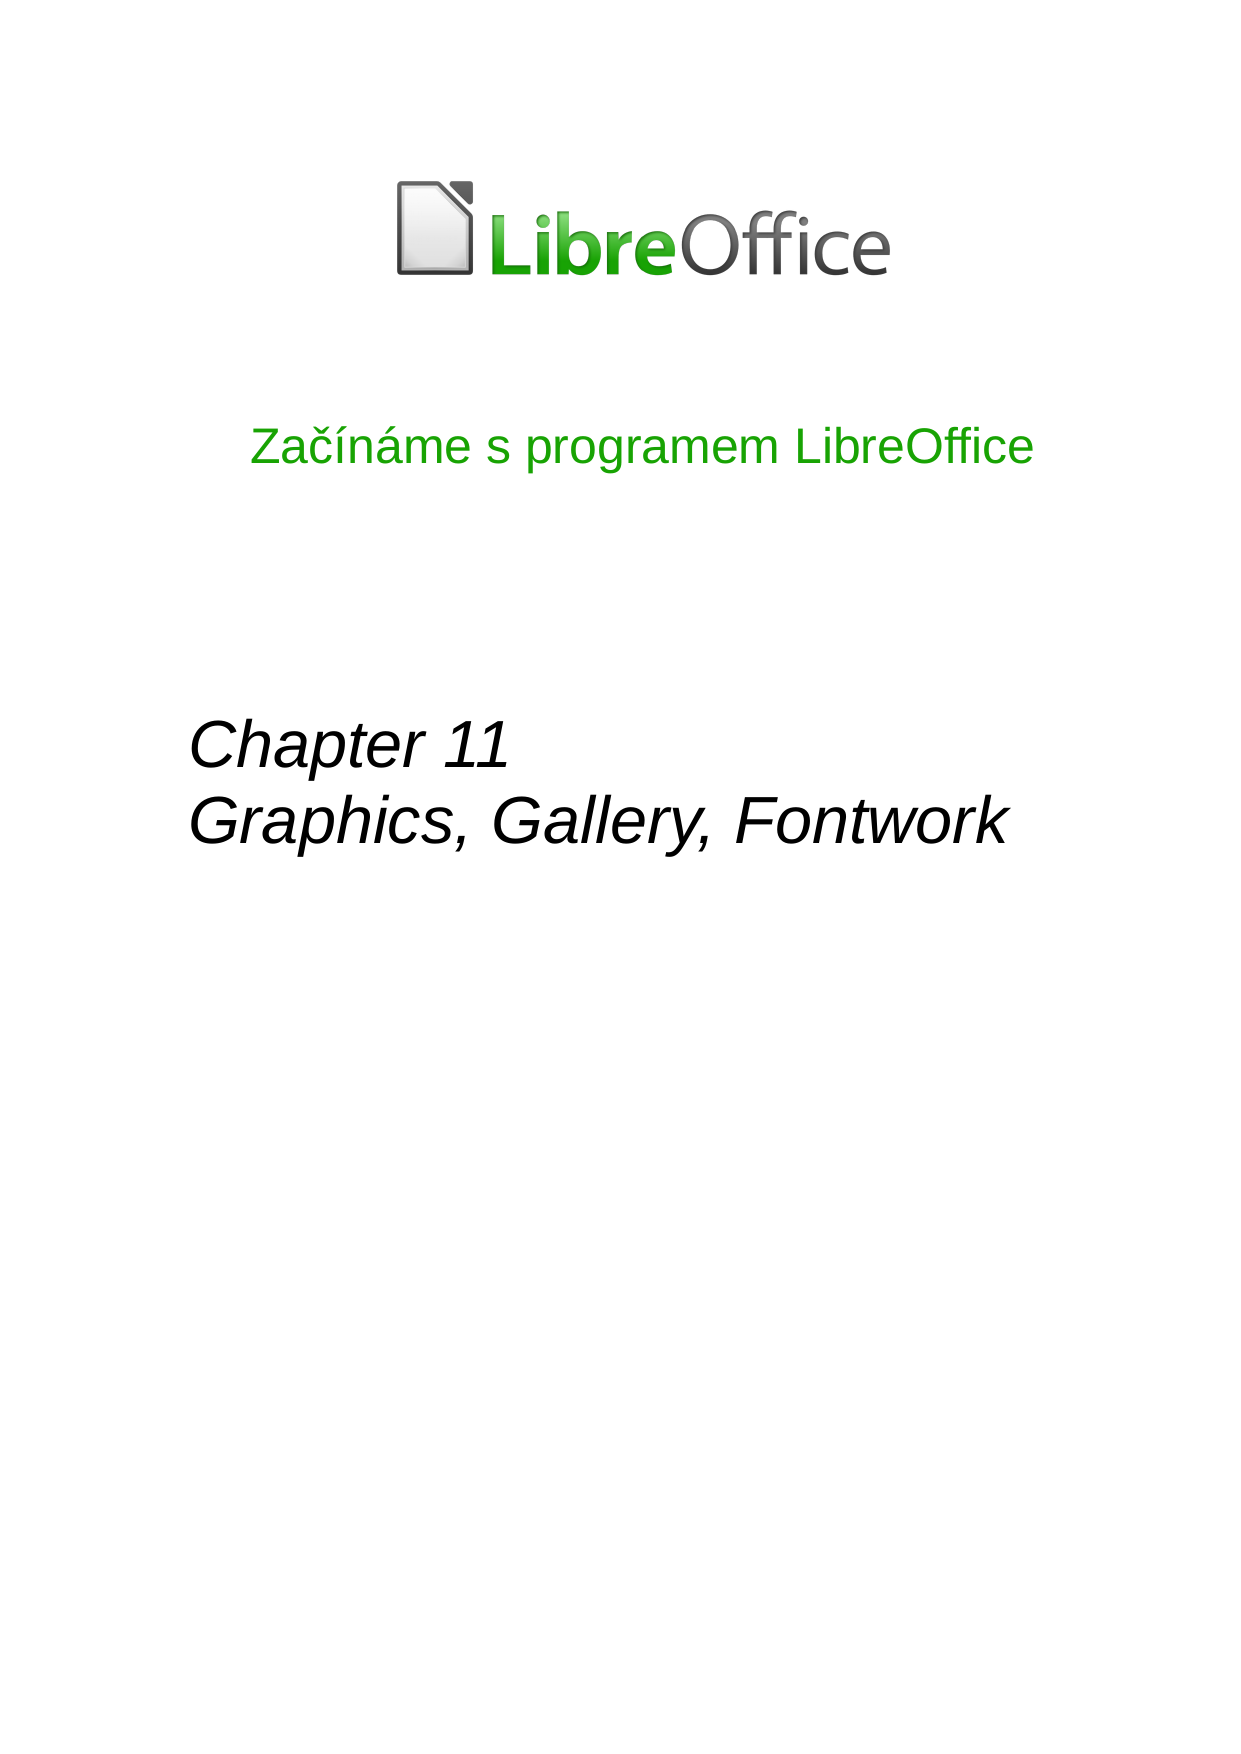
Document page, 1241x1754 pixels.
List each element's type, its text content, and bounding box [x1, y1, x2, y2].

picture [392, 177, 893, 282]
title Chapter 11 Graphics, Gallery, Fontwork [188, 705, 1098, 858]
text Začínáme s programem LibreOffice [188, 416, 1098, 474]
